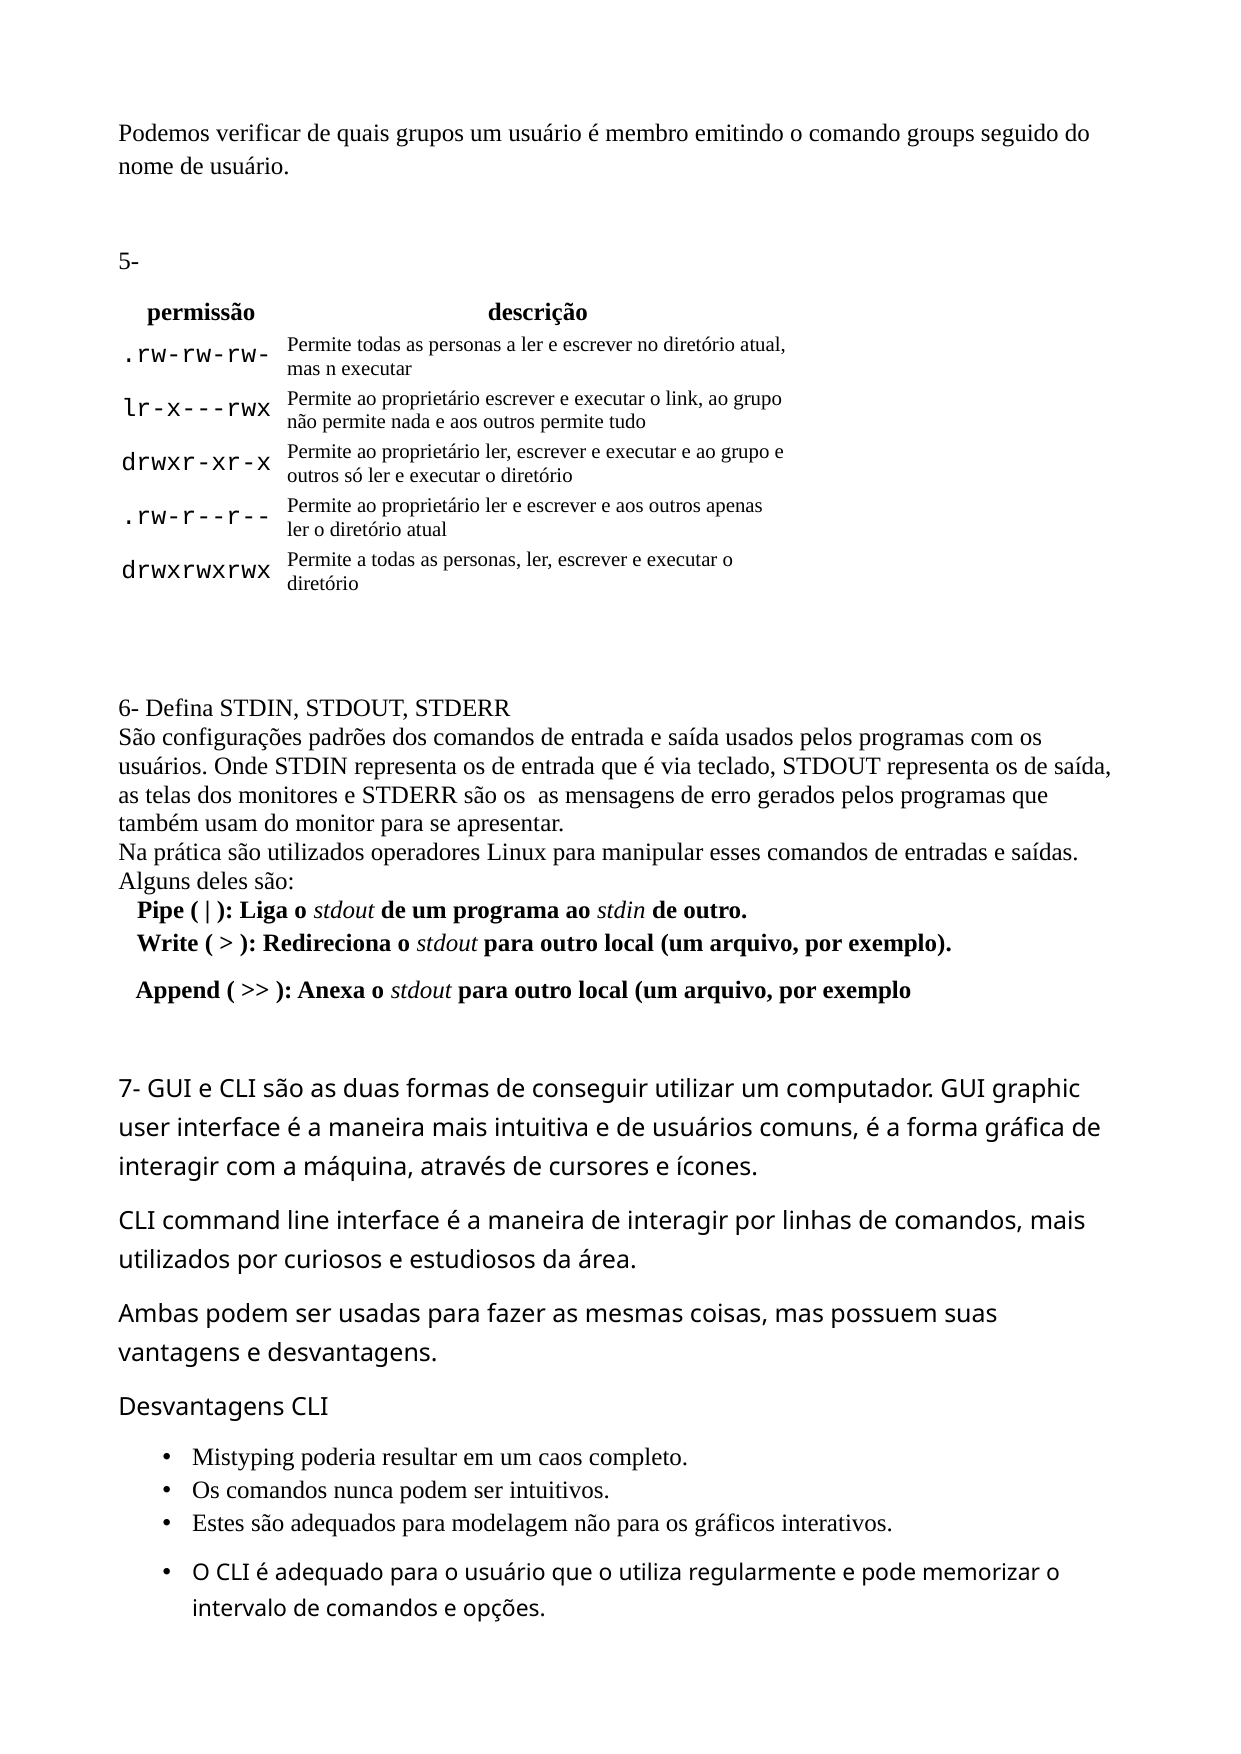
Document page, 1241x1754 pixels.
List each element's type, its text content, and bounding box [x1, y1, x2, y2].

table_cell .rw-r--r-- [118, 490, 284, 544]
text 6- Defina STDIN, STDOUT, STDERR [118, 693, 1122, 722]
text Pipe ( | ): Liga o stdout de um programa ao stdin de outro. Write ( > ): Redireciona o stdout para outro local (um arquivo, por exemplo). [118, 895, 1122, 957]
text 5- [118, 246, 1122, 275]
table_header permissão [118, 294, 284, 328]
text 7- GUI e CLI são as duas formas de conseguir utilizar um computador. GUI graphic user interface é a maneira mais intuitiva e de usuários comuns, é a forma gráfica de interagir com a máquina, através de cursores e ícones. [118, 1071, 1122, 1183]
table_cell Permite a todas as personas, ler, escrever e executar o diretório [284, 544, 792, 598]
list Mistyping poderia resultar em um caos completo. [162, 1442, 1122, 1471]
table_header descrição [284, 294, 792, 328]
table_cell Permite ao proprietário escrever e executar o link, ao grupo não permite nada e aos outros permite tudo [284, 383, 792, 436]
list Estes são adequados para modelagem não para os gráficos interativos. [162, 1508, 1122, 1537]
text Ambas podem ser usadas para fazer as mesmas coisas, mas possuem suas vantagens e desvantagens. [118, 1296, 1122, 1369]
table_cell lr-x---rwx [118, 383, 284, 436]
text Append ( >> ): Anexa o stdout para outro local (um arquivo, por exemplo [118, 975, 1122, 1004]
table_cell drwxrwxrwx [118, 544, 284, 598]
text Na prática são utilizados operadores Linux para manipular esses comandos de entradas e saídas. Alguns deles são: [118, 837, 1122, 895]
table_cell Permite todas as personas a ler e escrever no diretório atual, mas n executar [284, 329, 792, 382]
text São configurações padrões dos comandos de entrada e saída usados pelos programas com os usuários. Onde STDIN representa os de entrada que é via teclado, STDOUT representa os de saída, as telas dos monitores e STDERR são os as mensagens de erro gerados pelos programas que também usam do monitor para se apresentar. [118, 722, 1122, 837]
table_cell Permite ao proprietário ler e escrever e aos outros apenas ler o diretório atual [284, 490, 792, 544]
text Podemos verificar de quais grupos um usuário é membro emitindo o comando groups seguido do nome de usuário. [118, 118, 1122, 180]
list O CLI é adequado para o usuário que o utiliza regularmente e pode memorizar o intervalo de comandos e opções. [162, 1556, 1122, 1623]
text Desvantagens CLI [118, 1388, 1122, 1423]
table_cell Permite ao proprietário ler, escrever e executar e ao grupo e outros só ler e executar o diretório [284, 436, 792, 490]
list Os comandos nunca podem ser intuitivos. [162, 1475, 1122, 1504]
text CLI command line interface é a maneira de interagir por linhas de comandos, mais utilizados por curiosos e estudiosos da área. [118, 1203, 1122, 1276]
table_cell drwxr-xr-x [118, 436, 284, 490]
table_cell .rw-rw-rw- [118, 329, 284, 382]
